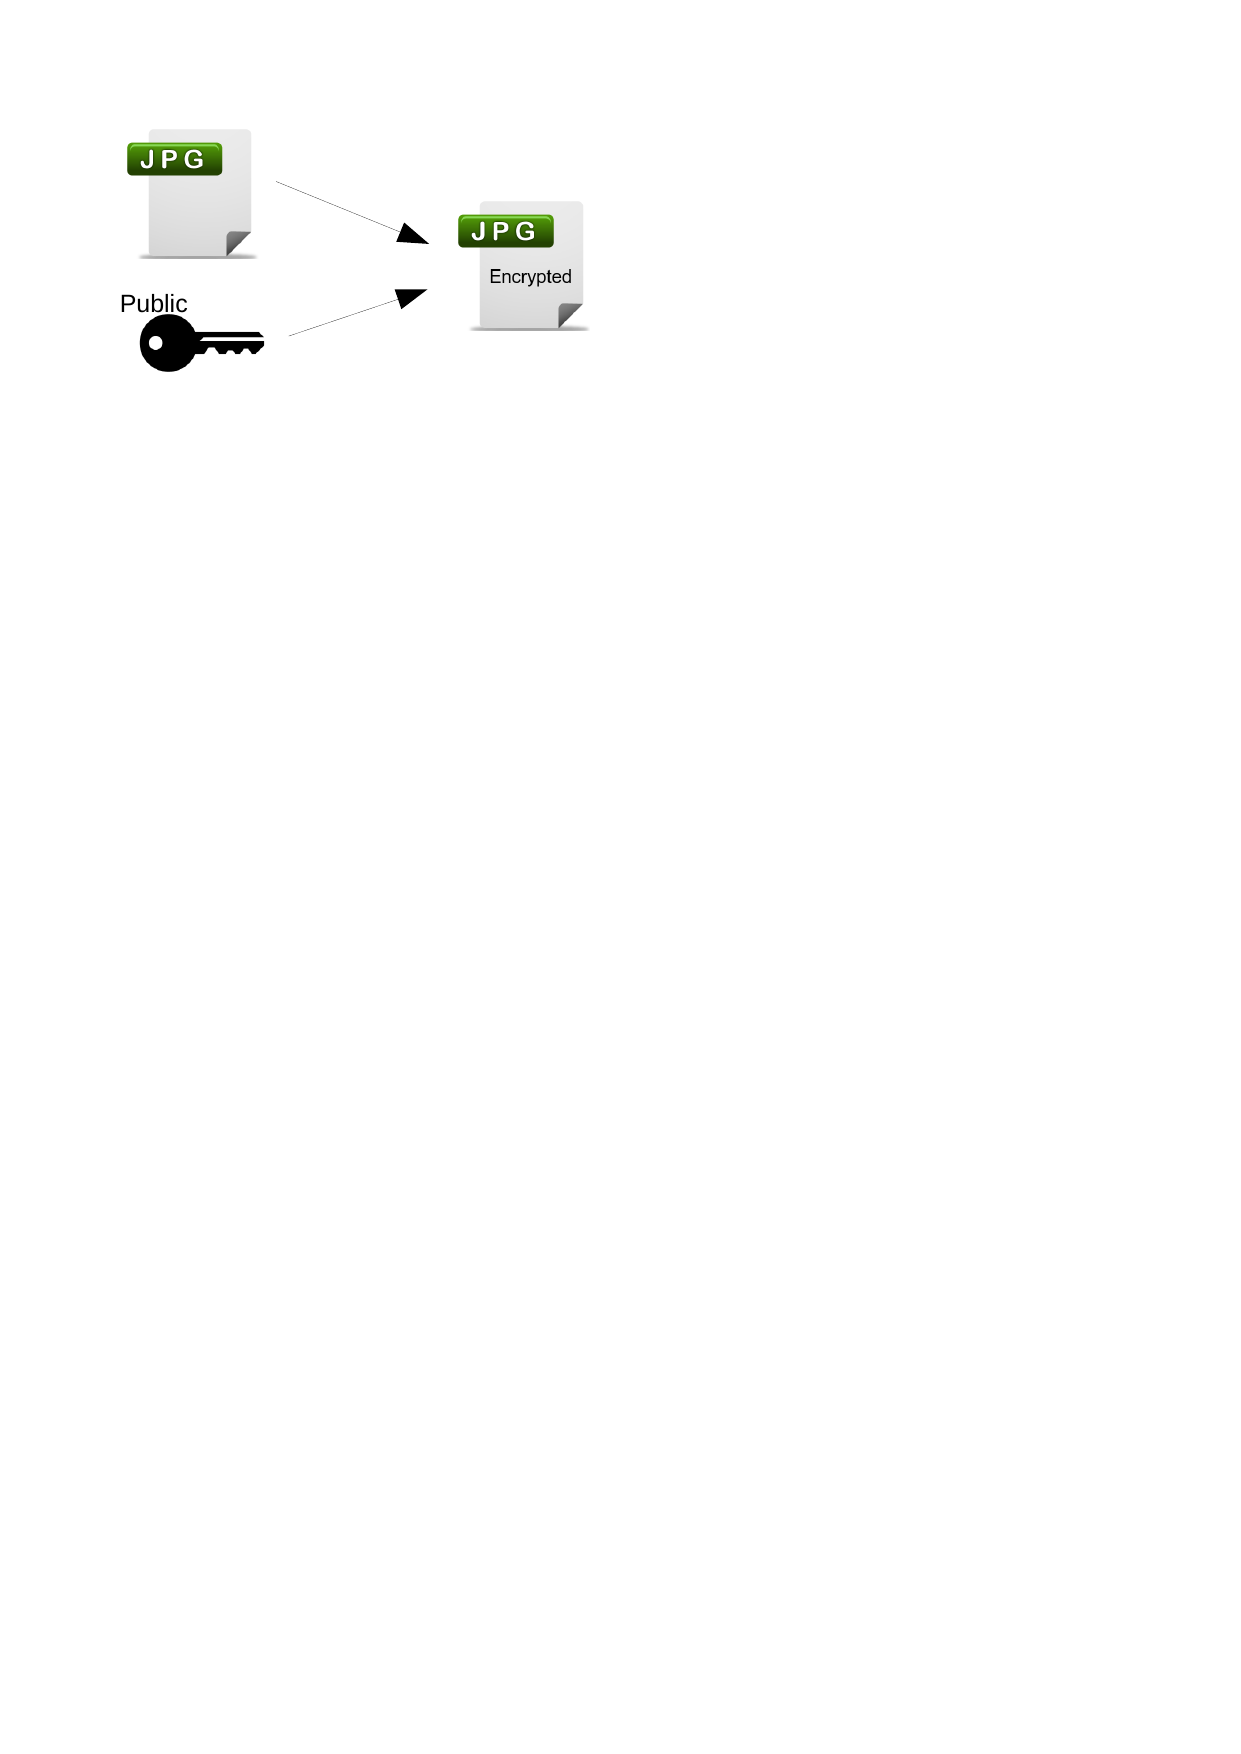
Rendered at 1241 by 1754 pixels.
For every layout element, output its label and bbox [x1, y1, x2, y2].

picture [456, 201, 590, 331]
picture [125, 129, 259, 259]
picture [135, 310, 266, 373]
